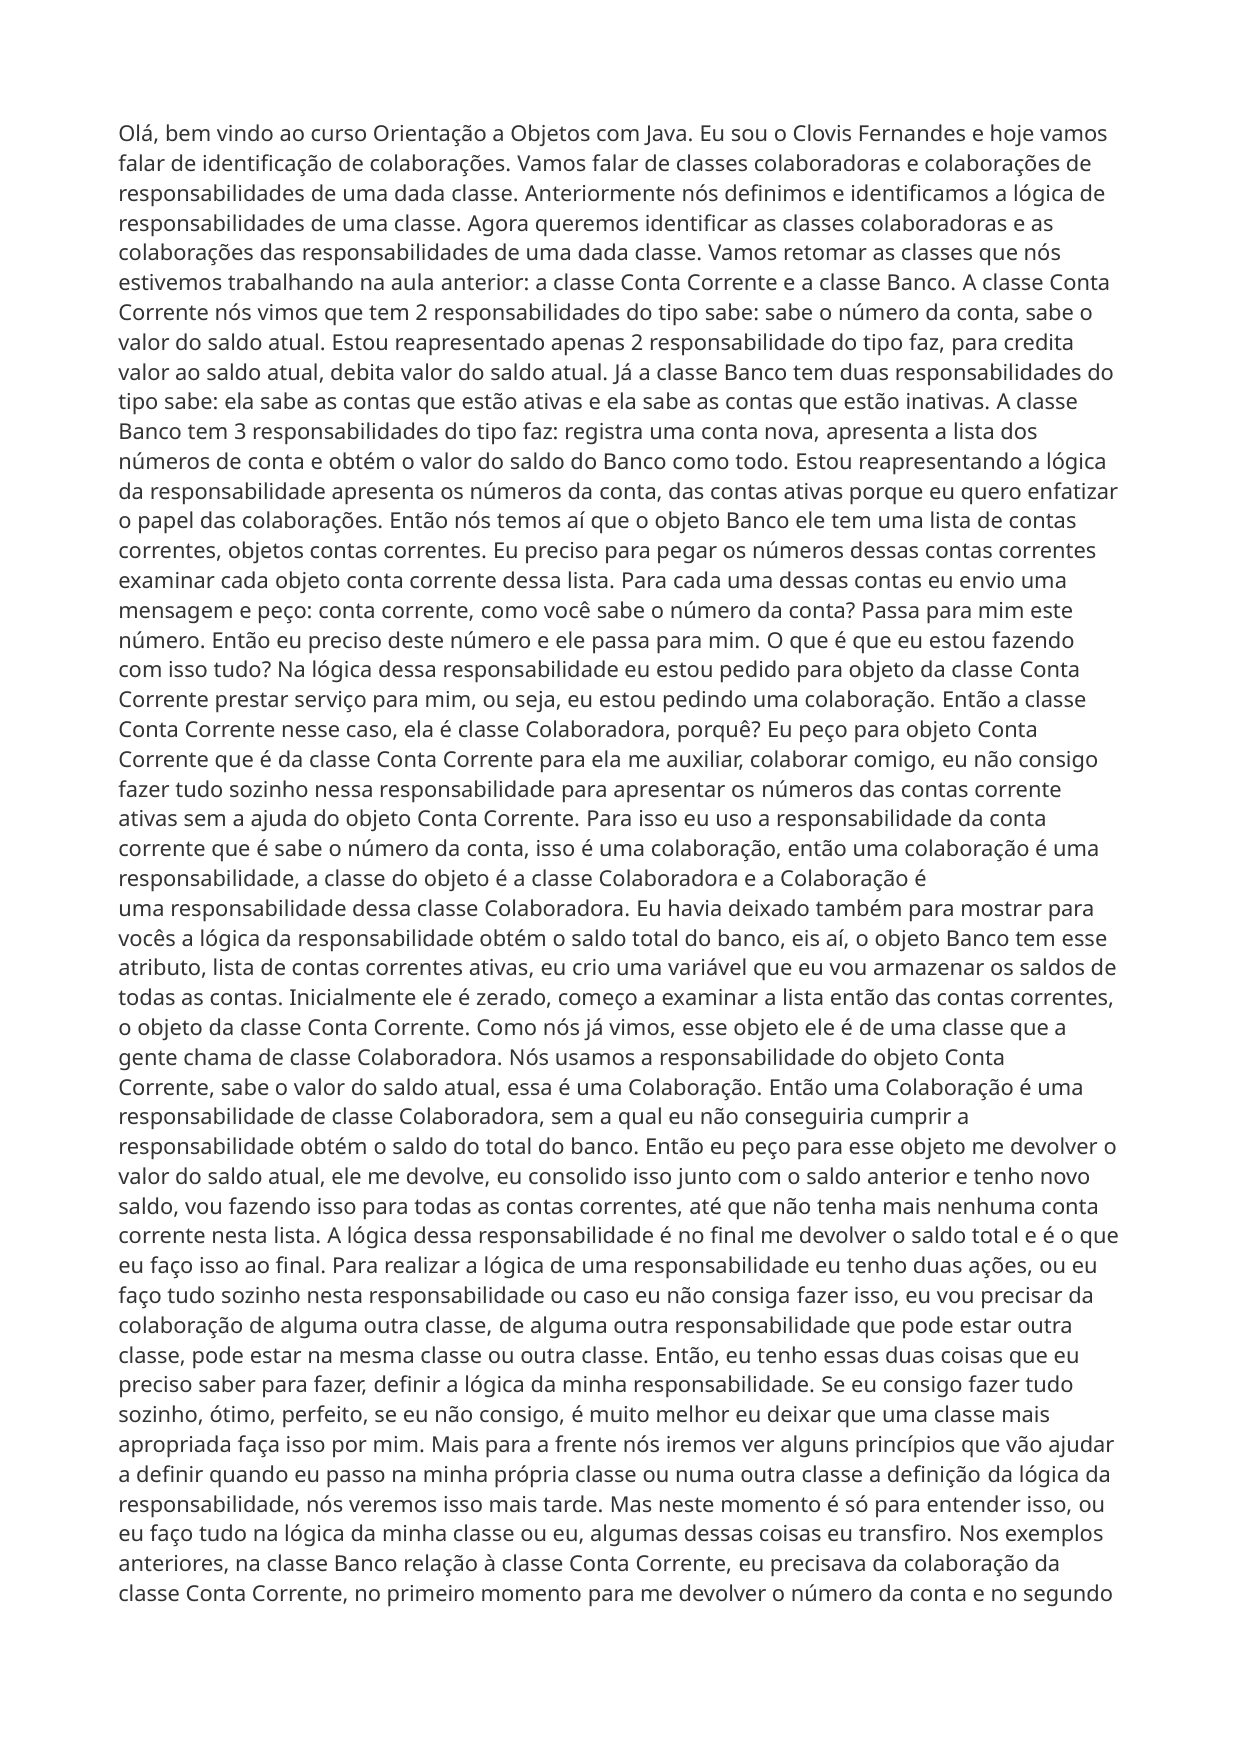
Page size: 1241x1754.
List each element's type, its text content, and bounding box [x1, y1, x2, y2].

text Olá, bem vindo ao curso Orientação a Objetos com Java. Eu sou o Clovis Fernandes e hoje vamos falar de identificação de colaborações. Vamos falar de classes colaboradoras e colaborações de responsabilidades de uma dada classe. Anteriormente nós definimos e identificamos a lógica de responsabilidades de uma classe. Agora queremos identificar as classes colaboradoras e as colaborações das responsabilidades de uma dada classe. Vamos retomar as classes que nós estivemos trabalhando na aula anterior: a classe Conta Corrente e a classe Banco. A classe Conta Corrente nós vimos que tem 2 responsabilidades do tipo sabe: sabe o número da conta, sabe o valor do saldo atual. Estou reapresentado apenas 2 responsabilidade do tipo faz, para credita valor ao saldo atual, debita valor do saldo atual. Já a classe Banco tem duas responsabilidades do tipo sabe: ela sabe as contas que estão ativas e ela sabe as contas que estão inativas. A classe Banco tem 3 responsabilidades do tipo faz: registra uma conta nova, apresenta a lista dos números de conta e obtém o valor do saldo do Banco como todo. Estou reapresentando a lógica da responsabilidade apresenta os números da conta, das contas ativas porque eu quero enfatizar o papel das colaborações. Então nós temos aí que o objeto Banco ele tem uma lista de contas correntes, objetos contas correntes. Eu preciso para pegar os números dessas contas correntes examinar cada objeto conta corrente dessa lista. Para cada uma dessas contas eu envio uma mensagem e peço: conta corrente, como você sabe o número da conta? Passa para mim este número. Então eu preciso deste número e ele passa para mim. O que é que eu estou fazendo com isso tudo? Na lógica dessa responsabilidade eu estou pedido para objeto da classe Conta Corrente prestar serviço para mim, ou seja, eu estou pedindo uma colaboração. Então a classe Conta Corrente nesse caso, ela é classe Colaboradora, porquê? Eu peço para objeto Conta Corrente que é da classe Conta Corrente para ela me auxiliar, colaborar comigo, eu não consigo fazer tudo sozinho nessa responsabilidade para apresentar os números das contas corrente ativas sem a ajuda do objeto Conta Corrente. Para isso eu uso a responsabilidade da conta corrente que é sabe o número da conta, isso é uma colaboração, então uma colaboração é uma responsabilidade, a classe do objeto é a classe Colaboradora e a Colaboração é uma responsabilidade dessa classe Colaboradora. Eu havia deixado também para mostrar para vocês a lógica da responsabilidade obtém o saldo total do banco, eis aí, o objeto Banco tem esse atributo, lista de contas correntes ativas, eu crio uma variável que eu vou armazenar os saldos de todas as contas. Inicialmente ele é zerado, começo a examinar a lista então das contas correntes, o objeto da classe Conta Corrente. Como nós já vimos, esse objeto ele é de uma classe que a gente chama de classe Colaboradora. Nós usamos a responsabilidade do objeto Conta Corrente, sabe o valor do saldo atual, essa é uma Colaboração. Então uma Colaboração é uma responsabilidade de classe Colaboradora, sem a qual eu não conseguiria cumprir a responsabilidade obtém o saldo do total do banco. Então eu peço para esse objeto me devolver o valor do saldo atual, ele me devolve, eu consolido isso junto com o saldo anterior e tenho novo saldo, vou fazendo isso para todas as contas correntes, até que não tenha mais nenhuma conta corrente nesta lista. A lógica dessa responsabilidade é no final me devolver o saldo total e é o que eu faço isso ao final. Para realizar a lógica de uma responsabilidade eu tenho duas ações, ou eu faço tudo sozinho nesta responsabilidade ou caso eu não consiga fazer isso, eu vou precisar da colaboração de alguma outra classe, de alguma outra responsabilidade que pode estar outra classe, pode estar na mesma classe ou outra classe. Então, eu tenho essas duas coisas que eu preciso saber para fazer, definir a lógica da minha responsabilidade. Se eu consigo fazer tudo sozinho, ótimo, perfeito, se eu não consigo, é muito melhor eu deixar que uma classe mais apropriada faça isso por mim. Mais para a frente nós iremos ver alguns princípios que vão ajudar a definir quando eu passo na minha própria classe ou numa outra classe a definição da lógica da responsabilidade, nós veremos isso mais tarde. Mas neste momento é só para entender isso, ou eu faço tudo na lógica da minha classe ou eu, algumas dessas coisas eu transfiro. Nos exemplos anteriores, na classe Banco relação à classe Conta Corrente, eu precisava da colaboração da classe Conta Corrente, no primeiro momento para me devolver o número da conta e no segundo [118, 118, 1122, 1608]
